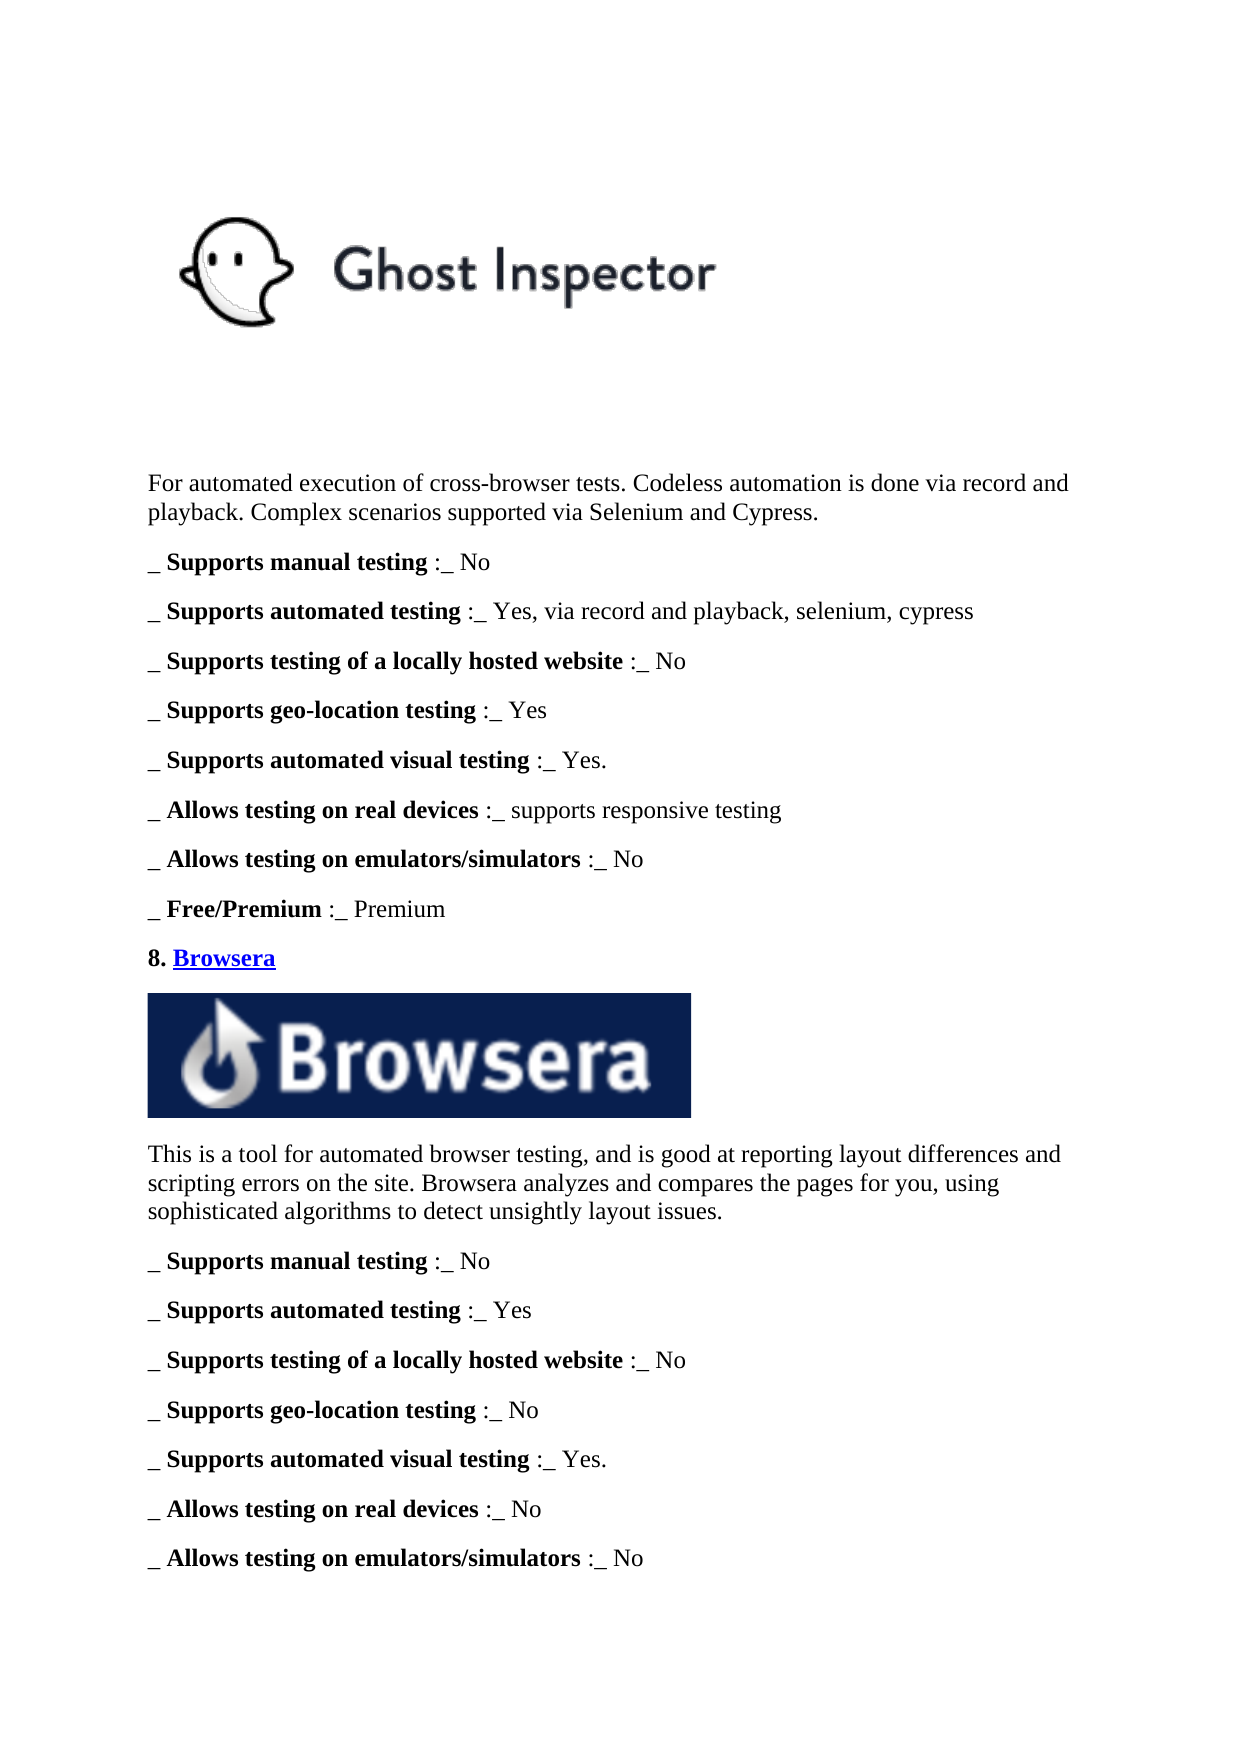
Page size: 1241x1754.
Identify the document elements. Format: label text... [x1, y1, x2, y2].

text _ Supports automated visual testing :_ Yes. [148, 745, 1093, 774]
text _ Supports testing of a locally hosted website :_ No [148, 1345, 1093, 1374]
text _ Supports automated testing :_ Yes, via record and playback, selenium, cypress [148, 596, 1093, 625]
text This is a tool for automated browser testing, and is good at reporting layout differences and scripting errors on the site. Browsera analyzes and compares the pages for you, using sophisticated algorithms to detect unsightly layout issues. [148, 1139, 1093, 1225]
text _ Allows testing on real devices :_ supports responsive testing [148, 795, 1093, 823]
text _ Supports geo-location testing :_ Yes [148, 696, 1093, 724]
text _ Allows testing on real devices :_ No [148, 1494, 1093, 1523]
text _ Supports manual testing :_ No [148, 547, 1093, 576]
text 8. Browsera [148, 943, 1093, 972]
text For automated execution of cross-browser tests. Codeless automation is done via record and playback. Complex scenarios supported via Selenium and Cypress. [148, 468, 1093, 526]
text _ Supports automated testing :_ Yes [148, 1296, 1093, 1324]
text _ Allows testing on emulators/simulators :_ No [148, 1543, 1093, 1572]
text _ Supports testing of a locally hosted website :_ No [148, 646, 1093, 675]
text _ Supports manual testing :_ No [148, 1246, 1093, 1275]
text _ Free/Premium :_ Premium [148, 894, 1093, 923]
text _ Allows testing on emulators/simulators :_ No [148, 844, 1093, 873]
text _ Supports automated visual testing :_ Yes. [148, 1444, 1093, 1473]
text _ Supports geo-location testing :_ No [148, 1395, 1093, 1423]
